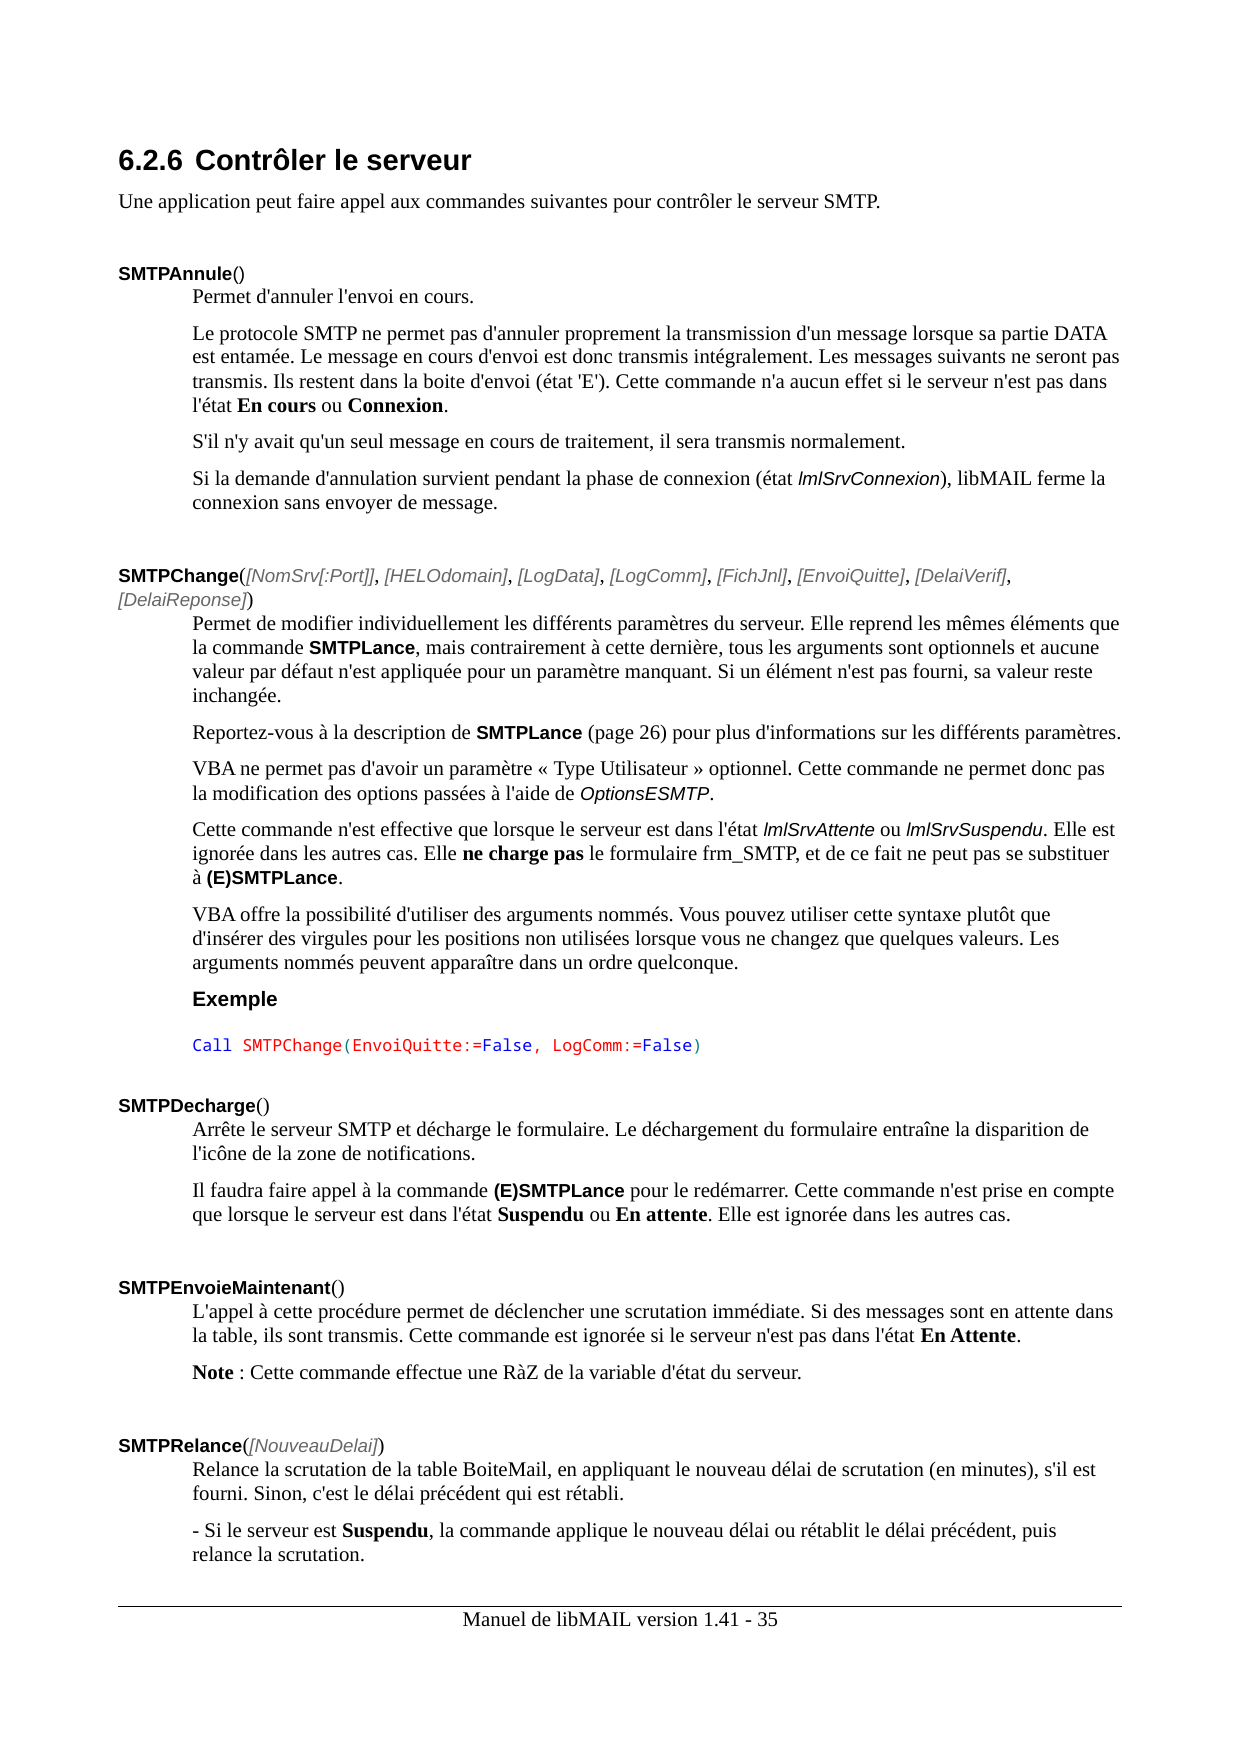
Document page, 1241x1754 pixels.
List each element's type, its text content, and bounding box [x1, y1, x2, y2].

text Exemple [192, 986, 1122, 1010]
text Cette commande n'est effective que lorsque le serveur est dans l'état lmlSrvAttente ou lmlSrvSuspendu. Elle est ignorée dans les autres cas. Elle ne charge pas le formulaire frm_SMTP, et de ce fait ne peut pas se substituer à (E)SMTPLance. [192, 817, 1122, 889]
text SMTPDecharge() [118, 1093, 1122, 1117]
text Reportez-vous à la description de SMTPLance (page 26) pour plus d'informations sur les différents paramètres. [192, 720, 1122, 744]
text Relance la scrutation de la table BoiteMail, en appliquant le nouveau délai de scrutation (en minutes), s'il est fourni. Sinon, c'est le délai précédent qui est rétabli. [192, 1457, 1122, 1505]
text - Si le serveur est Suspendu, la commande applique le nouveau délai ou rétablit le délai précédent, puis relance la scrutation. [192, 1518, 1122, 1566]
text Si la demande d'annulation survient pendant la phase de connexion (état lmlSrvConnexion), libMAIL ferme la connexion sans envoyer de message. [192, 466, 1122, 514]
text Call SMTPChange(EnvoiQuitte:=False, LogComm:=False) [192, 1034, 1122, 1057]
text S'il n'y avait qu'un seul message en cours de traitement, il sera transmis normalement. [192, 429, 1122, 453]
text Permet de modifier individuellement les différents paramètres du serveur. Elle reprend les mêmes éléments que la commande SMTPLance, mais contrairement à cette dernière, tous les arguments sont optionnels et aucune valeur par défaut n'est appliquée pour un paramètre manquant. Si un élément n'est pas fourni, sa valeur reste inchangée. [192, 611, 1122, 707]
text SMTPAnnule() [118, 262, 1122, 284]
subtitle Contrôler le serveur [118, 143, 1122, 177]
text L'appel à cette procédure permet de déclencher une scrutation immédiate. Si des messages sont en attente dans la table, ils sont transmis. Cette commande est ignorée si le serveur n'est pas dans l'état En Attente. [192, 1299, 1122, 1347]
text Il faudra faire appel à la commande (E)SMTPLance pour le redémarrer. Cette commande n'est prise en compte que lorsque le serveur est dans l'état Suspendu ou En attente. Elle est ignorée dans les autres cas. [192, 1178, 1122, 1226]
text Permet d'annuler l'envoi en cours. [192, 284, 1122, 308]
text SMTPChange([NomSrv[:Port]], [HELOdomain], [LogData], [LogComm], [FichJnl], [EnvoiQuitte], [DelaiVerif], [DelaiReponse]) [118, 563, 1122, 611]
text SMTPRelance([NouveauDelai]) [118, 1433, 1122, 1457]
text SMTPEnvoieMaintenant() [118, 1275, 1122, 1299]
text Une application peut faire appel aux commandes suivantes pour contrôler le serveur SMTP. [118, 189, 1122, 213]
text VBA offre la possibilité d'utiliser des arguments nommés. Vous pouvez utiliser cette syntaxe plutôt que d'insérer des virgules pour les positions non utilisées lorsque vous ne changez que quelques valeurs. Les arguments nommés peuvent apparaître dans un ordre quelconque. [192, 902, 1122, 974]
text VBA ne permet pas d'avoir un paramètre « Type Utilisateur » optionnel. Cette commande ne permet donc pas la modification des options passées à l'aide de OptionsESMTP. [192, 756, 1122, 804]
text Le protocole SMTP ne permet pas d'annuler proprement la transmission d'un message lorsque sa partie DATA est entamée. Le message en cours d'envoi est donc transmis intégralement. Les messages suivants ne seront pas transmis. Ils restent dans la boite d'envoi (état 'E'). Cette commande n'a aucun effet si le serveur n'est pas dans l'état En cours ou Connexion. [192, 320, 1122, 417]
text Note : Cette commande effectue une RàZ de la variable d'état du serveur. [192, 1360, 1122, 1384]
text Arrête le serveur SMTP et décharge le formulaire. Le déchargement du formulaire entraîne la disparition de l'icône de la zone de notifications. [192, 1117, 1122, 1165]
